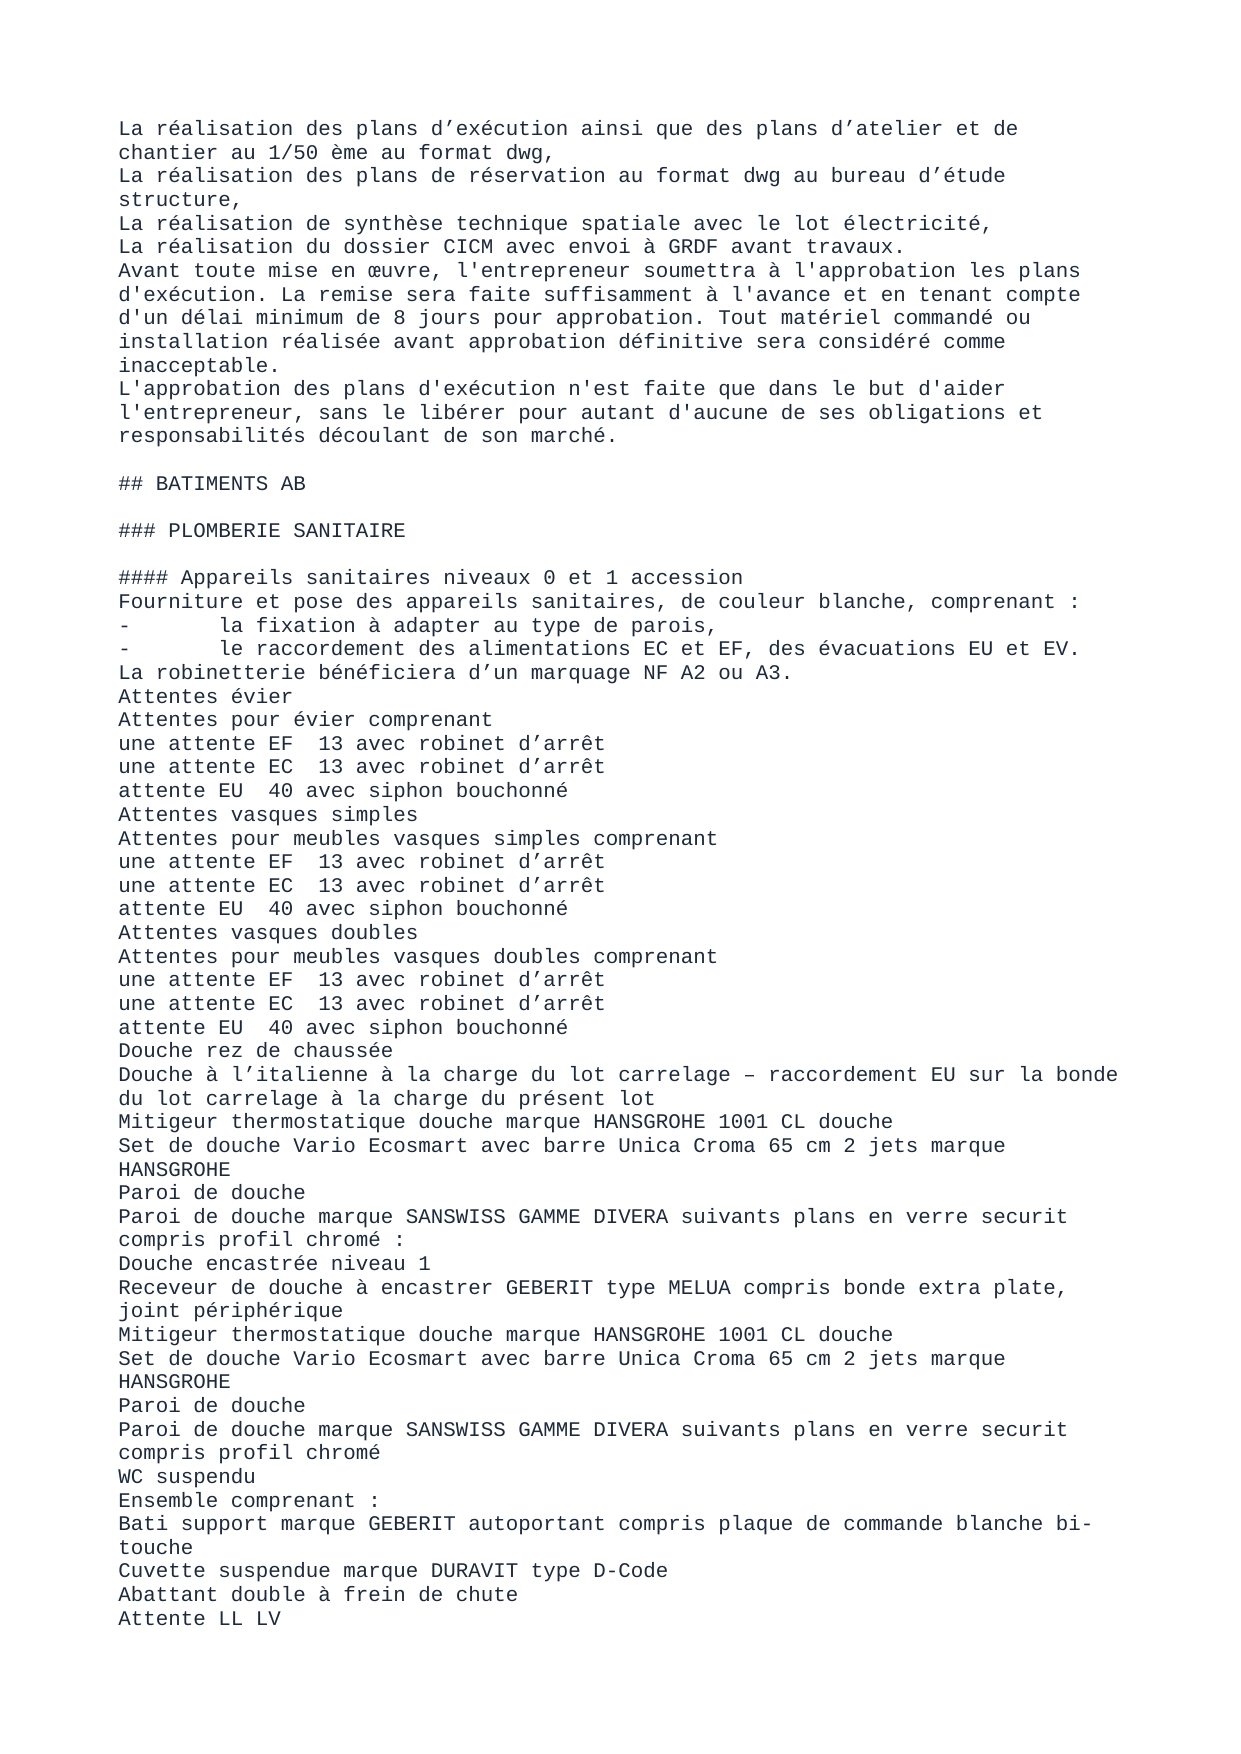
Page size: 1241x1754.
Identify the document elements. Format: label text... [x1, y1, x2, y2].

text attente EU 40 avec siphon bouchonné [118, 1017, 1122, 1040]
text La robinetterie bénéficiera d’un marquage NF A2 ou A3. [118, 662, 1122, 686]
text Paroi de douche marque SANSWISS GAMME DIVERA suivants plans en verre securit compris profil chromé [118, 1419, 1122, 1466]
text une attente EC 13 avec robinet d’arrêt [118, 875, 1122, 898]
text La réalisation de synthèse technique spatiale avec le lot électricité, [118, 213, 1122, 236]
text Attente LL LV [118, 1608, 1122, 1631]
text La réalisation des plans d’exécution ainsi que des plans d’atelier et de chantier au 1/50 ème au format dwg, [118, 118, 1122, 165]
text WC suspendu [118, 1466, 1122, 1489]
text Mitigeur thermostatique douche marque HANSGROHE 1001 CL douche [118, 1324, 1122, 1348]
text Set de douche Vario Ecosmart avec barre Unica Croma 65 cm 2 jets marque HANSGROHE [118, 1348, 1122, 1395]
text La réalisation des plans de réservation au format dwg au bureau d’étude structure, [118, 165, 1122, 213]
text une attente EC 13 avec robinet d’arrêt [118, 757, 1122, 780]
text attente EU 40 avec siphon bouchonné [118, 898, 1122, 922]
text Attentes pour évier comprenant [118, 709, 1122, 733]
text Set de douche Vario Ecosmart avec barre Unica Croma 65 cm 2 jets marque HANSGROHE [118, 1135, 1122, 1182]
text une attente EC 13 avec robinet d’arrêt [118, 993, 1122, 1017]
text Paroi de douche [118, 1395, 1122, 1419]
text Ensemble comprenant : [118, 1489, 1122, 1513]
text La réalisation du dossier CICM avec envoi à GRDF avant travaux. [118, 236, 1122, 260]
text Bati support marque GEBERIT autoportant compris plaque de commande blanche bi-touche [118, 1513, 1122, 1561]
text - le raccordement des alimentations EC et EF, des évacuations EU et EV. [118, 638, 1122, 662]
text une attente EF 13 avec robinet d’arrêt [118, 733, 1122, 757]
text Paroi de douche [118, 1182, 1122, 1206]
text une attente EF 13 avec robinet d’arrêt [118, 851, 1122, 875]
text Attentes évier [118, 686, 1122, 709]
text Douche encastrée niveau 1 [118, 1253, 1122, 1277]
text ### PLOMBERIE SANITAIRE [118, 520, 1122, 544]
text attente EU 40 avec siphon bouchonné [118, 780, 1122, 804]
text L'approbation des plans d'exécution n'est faite que dans le but d'aider l'entrepreneur, sans le libérer pour autant d'aucune de ses obligations et responsabilités découlant de son marché. [118, 378, 1122, 449]
text Avant toute mise en œuvre, l'entrepreneur soumettra à l'approbation les plans d'exécution. La remise sera faite suffisamment à l'avance et en tenant compte d'un délai minimum de 8 jours pour approbation. Tout matériel commandé ou installation réalisée avant approbation définitive sera considéré comme inacceptable. [118, 260, 1122, 378]
text Attentes vasques simples [118, 804, 1122, 827]
text #### Appareils sanitaires niveaux 0 et 1 accession [118, 567, 1122, 591]
text Paroi de douche marque SANSWISS GAMME DIVERA suivants plans en verre securit compris profil chromé : [118, 1206, 1122, 1253]
text Attentes pour meubles vasques doubles comprenant [118, 946, 1122, 969]
text Abattant double à frein de chute [118, 1584, 1122, 1608]
text Mitigeur thermostatique douche marque HANSGROHE 1001 CL douche [118, 1111, 1122, 1135]
text Fourniture et pose des appareils sanitaires, de couleur blanche, comprenant : [118, 591, 1122, 615]
text Attentes pour meubles vasques simples comprenant [118, 827, 1122, 851]
text ## BATIMENTS AB [118, 473, 1122, 496]
text - la fixation à adapter au type de parois, [118, 615, 1122, 638]
text Receveur de douche à encastrer GEBERIT type MELUA compris bonde extra plate, joint périphérique [118, 1277, 1122, 1324]
text Douche rez de chaussée [118, 1040, 1122, 1064]
text Cuvette suspendue marque DURAVIT type D-Code [118, 1561, 1122, 1584]
text une attente EF 13 avec robinet d’arrêt [118, 969, 1122, 993]
text Douche à l’italienne à la charge du lot carrelage – raccordement EU sur la bonde du lot carrelage à la charge du présent lot [118, 1064, 1122, 1111]
text Attentes vasques doubles [118, 922, 1122, 946]
